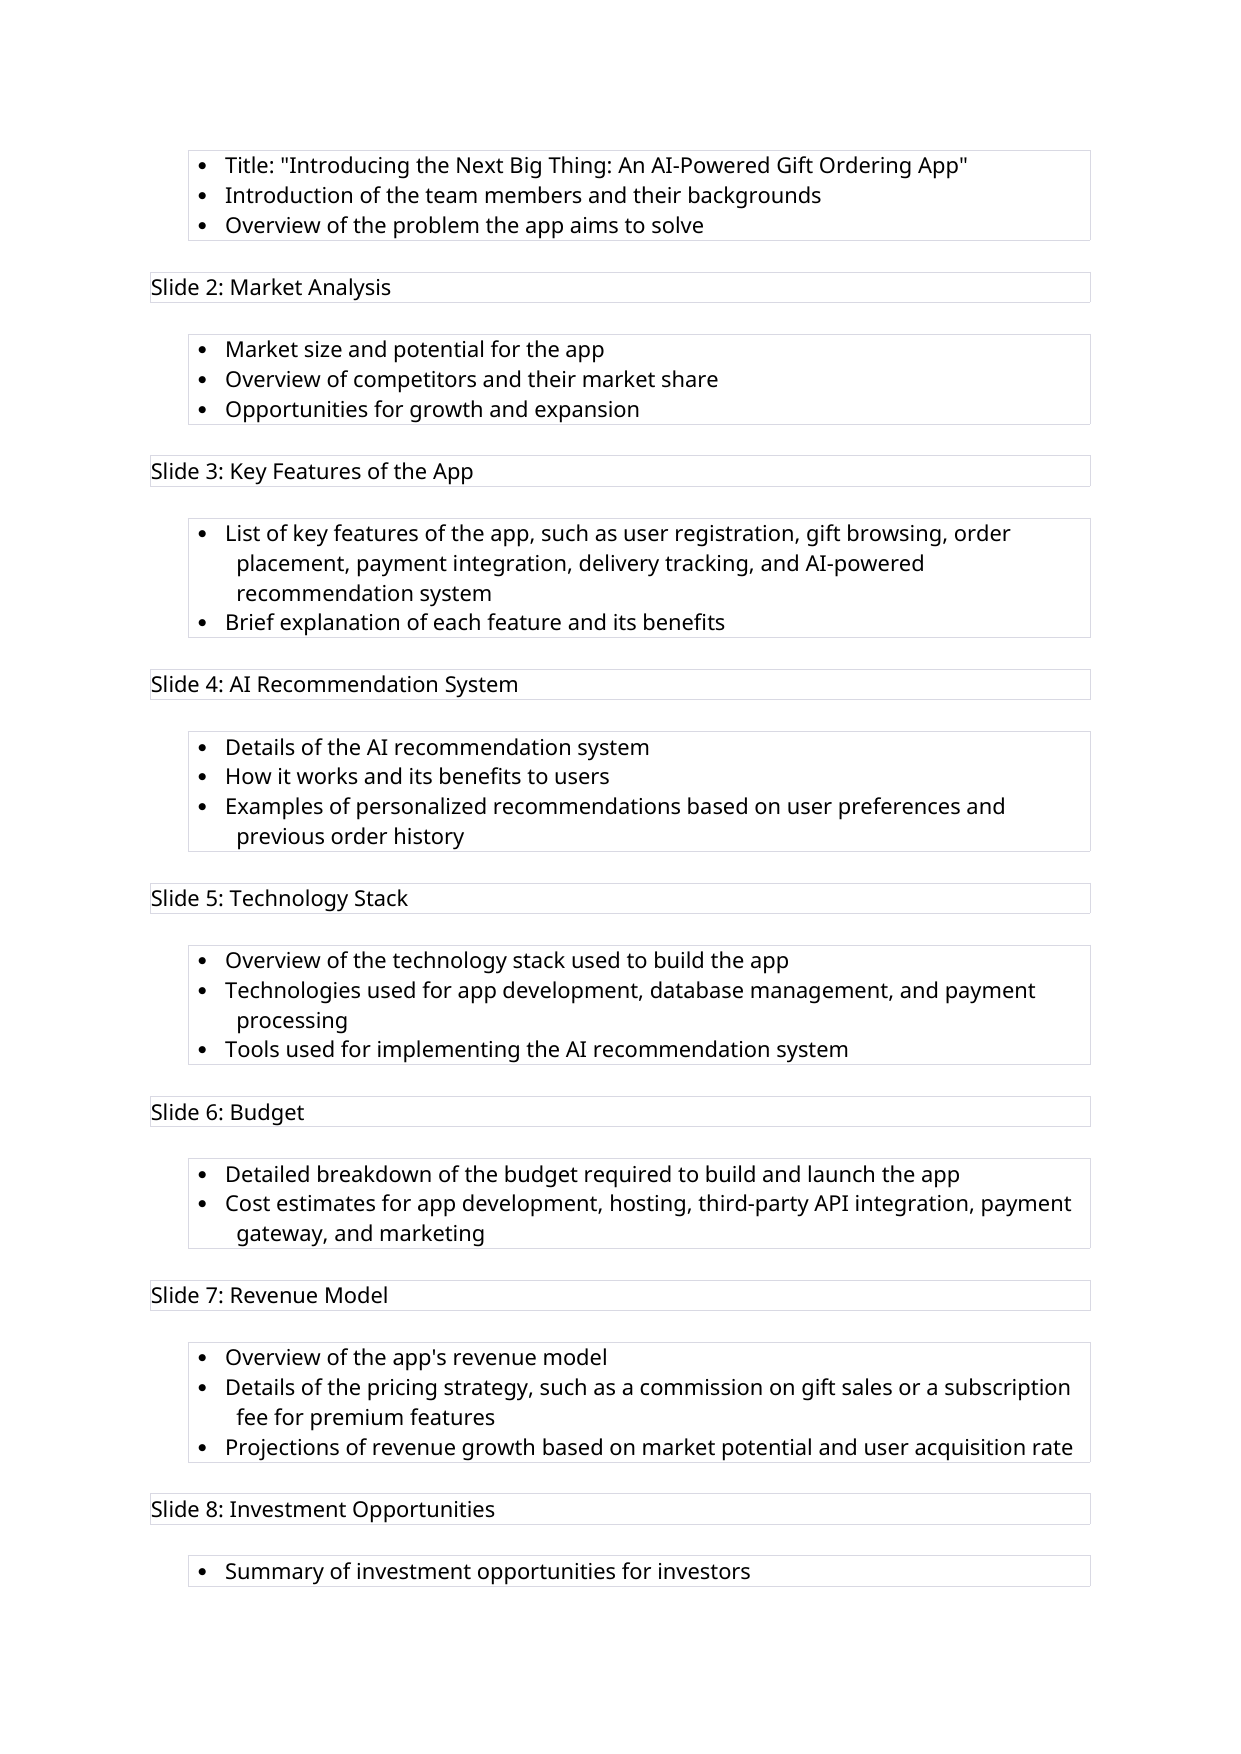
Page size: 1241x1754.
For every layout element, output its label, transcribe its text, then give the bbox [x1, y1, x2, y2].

list Details of the pricing strategy, such as a commission on gift sales or a subscription fee for premium features [189, 1372, 1090, 1431]
list Overview of the problem the app aims to solve [189, 209, 1090, 240]
list Opportunities for growth and expansion [189, 393, 1090, 424]
text Slide 3: Key Features of the App [151, 456, 1090, 486]
text Slide 8: Investment Opportunities [151, 1494, 1090, 1524]
list Title: "Introducing the Next Big Thing: An AI-Powered Gift Ordering App" [189, 151, 1090, 180]
text Slide 5: Technology Stack [151, 884, 1090, 913]
list Overview of the app's revenue model [189, 1343, 1090, 1372]
list Summary of investment opportunities for investors [189, 1556, 1090, 1586]
text Slide 4: AI Recommendation System [151, 670, 1090, 699]
list Tools used for implementing the AI recommendation system [189, 1034, 1090, 1064]
text Slide 7: Revenue Model [151, 1281, 1090, 1310]
list Brief explanation of each feature and its benefits [189, 607, 1090, 637]
text Slide 2: Market Analysis [151, 273, 1090, 302]
list Market size and potential for the app [189, 335, 1090, 363]
list Cost estimates for app development, hosting, third-party API integration, payment gateway, and marketing [189, 1188, 1090, 1248]
list Overview of the technology stack used to build the app [189, 946, 1090, 974]
list How it works and its benefits to users [189, 761, 1090, 791]
list Projections of revenue growth based on market potential and user acquisition rate [189, 1431, 1090, 1462]
list List of key features of the app, such as user registration, gift browsing, order placement, payment integration, delivery tracking, and AI-powered recommendation system [189, 519, 1090, 607]
list Details of the AI recommendation system [189, 732, 1090, 761]
list Introduction of the team members and their backgrounds [189, 180, 1090, 209]
text Slide 6: Budget [151, 1097, 1090, 1126]
list Detailed breakdown of the budget required to build and launch the app [189, 1159, 1090, 1188]
list Technologies used for app development, database management, and payment processing [189, 974, 1090, 1034]
list Examples of personalized recommendations based on user preferences and previous order history [189, 791, 1090, 851]
list Overview of competitors and their market share [189, 363, 1090, 393]
